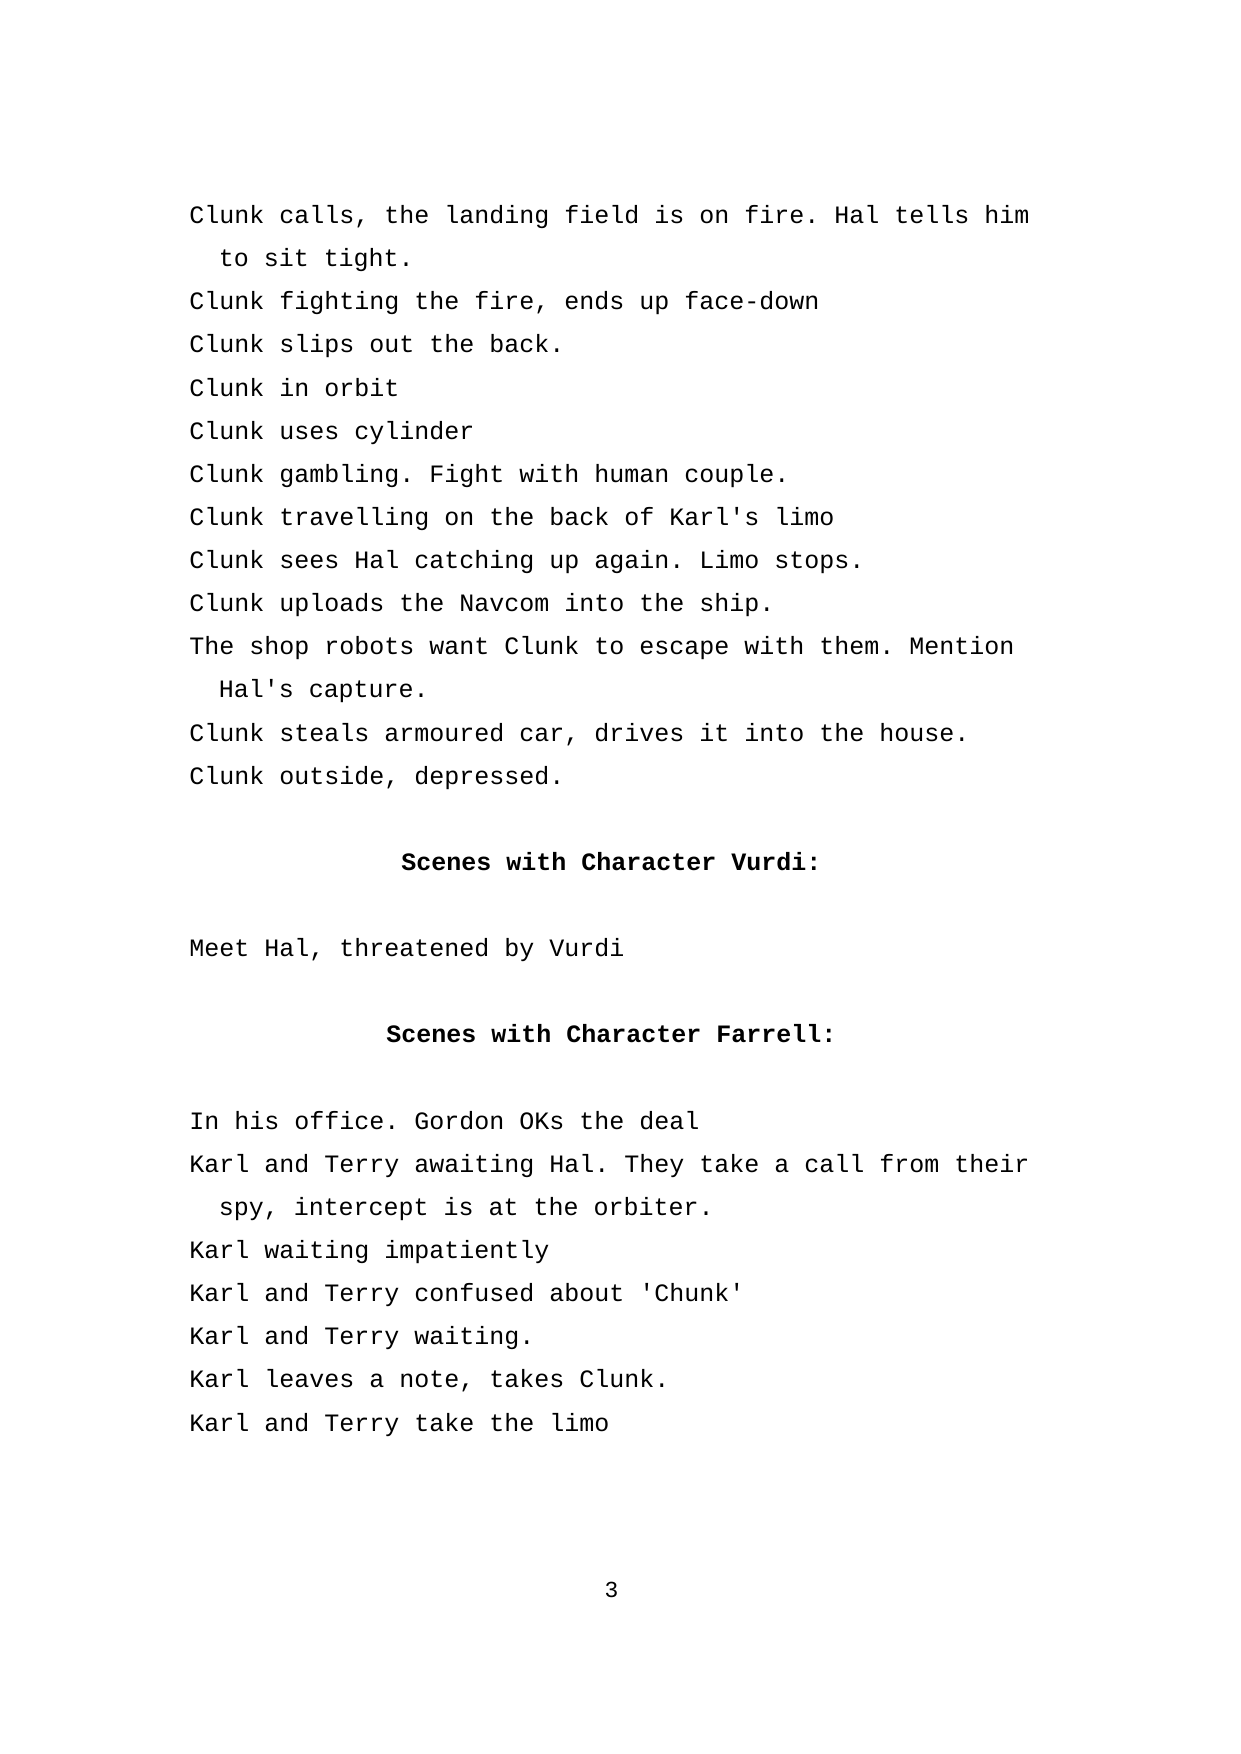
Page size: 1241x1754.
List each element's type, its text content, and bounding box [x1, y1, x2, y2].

text Clunk travelling on the back of Karl's limo [189, 491, 1063, 534]
text Karl leaves a note, takes Clunk. [189, 1353, 1063, 1396]
text Karl and Terry take the limo [189, 1396, 1063, 1439]
text Meet Hal, threatened by Vurdi [189, 922, 1063, 965]
text Clunk slips out the back. [189, 318, 1063, 361]
text Karl and Terry awaiting Hal. They take a call from their spy, intercept is at the orbiter. [189, 1138, 1063, 1224]
text Clunk steals armoured car, drives it into the house. [189, 706, 1063, 749]
text Clunk outside, depressed. [189, 749, 1063, 793]
subtitle Scenes with Character Vurdi: [159, 836, 1063, 879]
text The shop robots want Clunk to escape with them. Mention Hal's capture. [189, 620, 1063, 706]
text Clunk sees Hal catching up again. Limo stops. [189, 534, 1063, 577]
text Clunk uses cylinder [189, 404, 1063, 448]
text Clunk in orbit [189, 361, 1063, 404]
text Karl and Terry waiting. [189, 1310, 1063, 1353]
text Clunk calls, the landing field is on fire. Hal tells him to sit tight. [189, 189, 1063, 275]
text Clunk uploads the Navcom into the ship. [189, 577, 1063, 620]
text In his office. Gordon OKs the deal [189, 1094, 1063, 1138]
text Clunk fighting the fire, ends up face-down [189, 275, 1063, 318]
subtitle Scenes with Character Farrell: [159, 1008, 1063, 1051]
text Karl and Terry confused about 'Chunk' [189, 1267, 1063, 1310]
text Clunk gambling. Fight with human couple. [189, 448, 1063, 491]
text Karl waiting impatiently [189, 1224, 1063, 1267]
